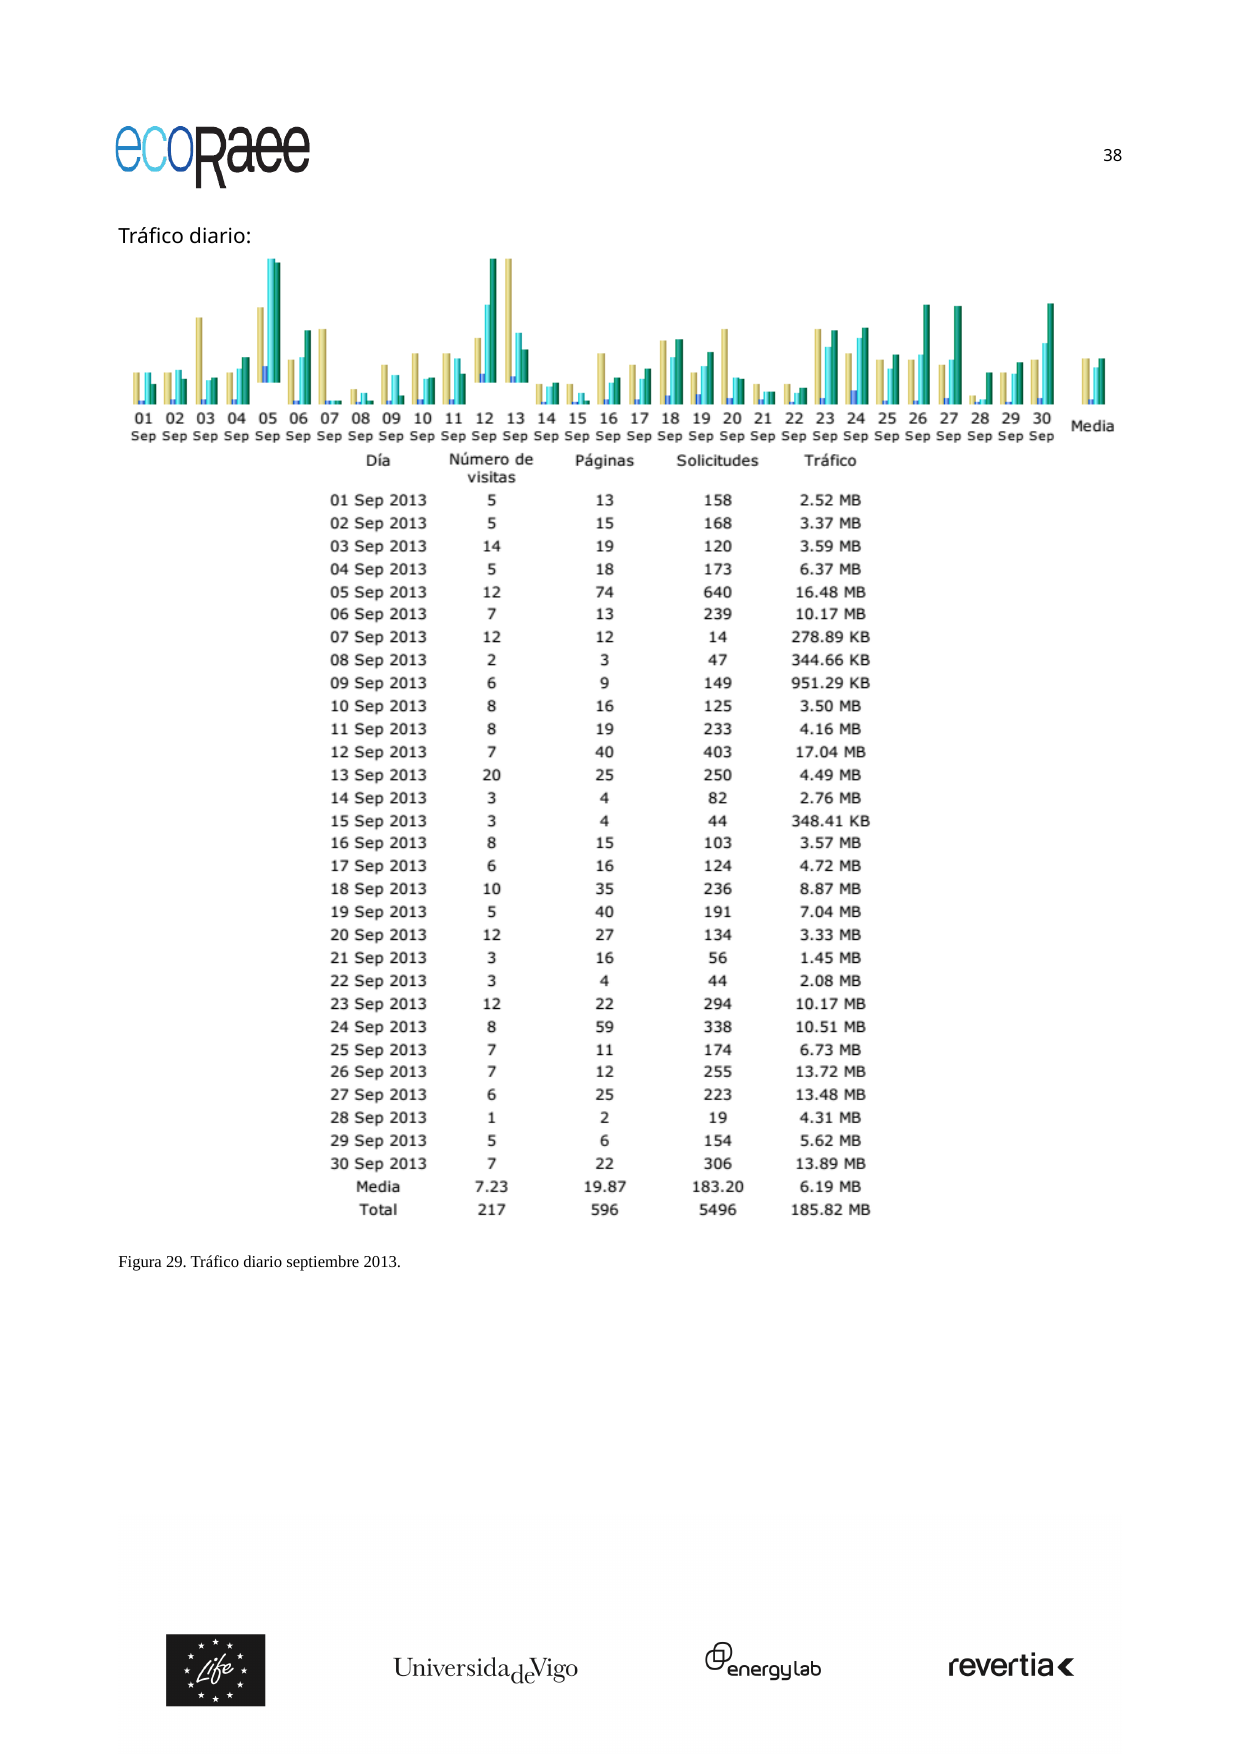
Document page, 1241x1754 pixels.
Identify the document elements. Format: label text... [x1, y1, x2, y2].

picture [118, 255, 1123, 1233]
text Figura 29. Tráfico diario septiembre 2013. [118, 1252, 1122, 1271]
picture [114, 124, 311, 190]
text Tráfico diario: [118, 221, 1122, 250]
picture [118, 1514, 1123, 1754]
